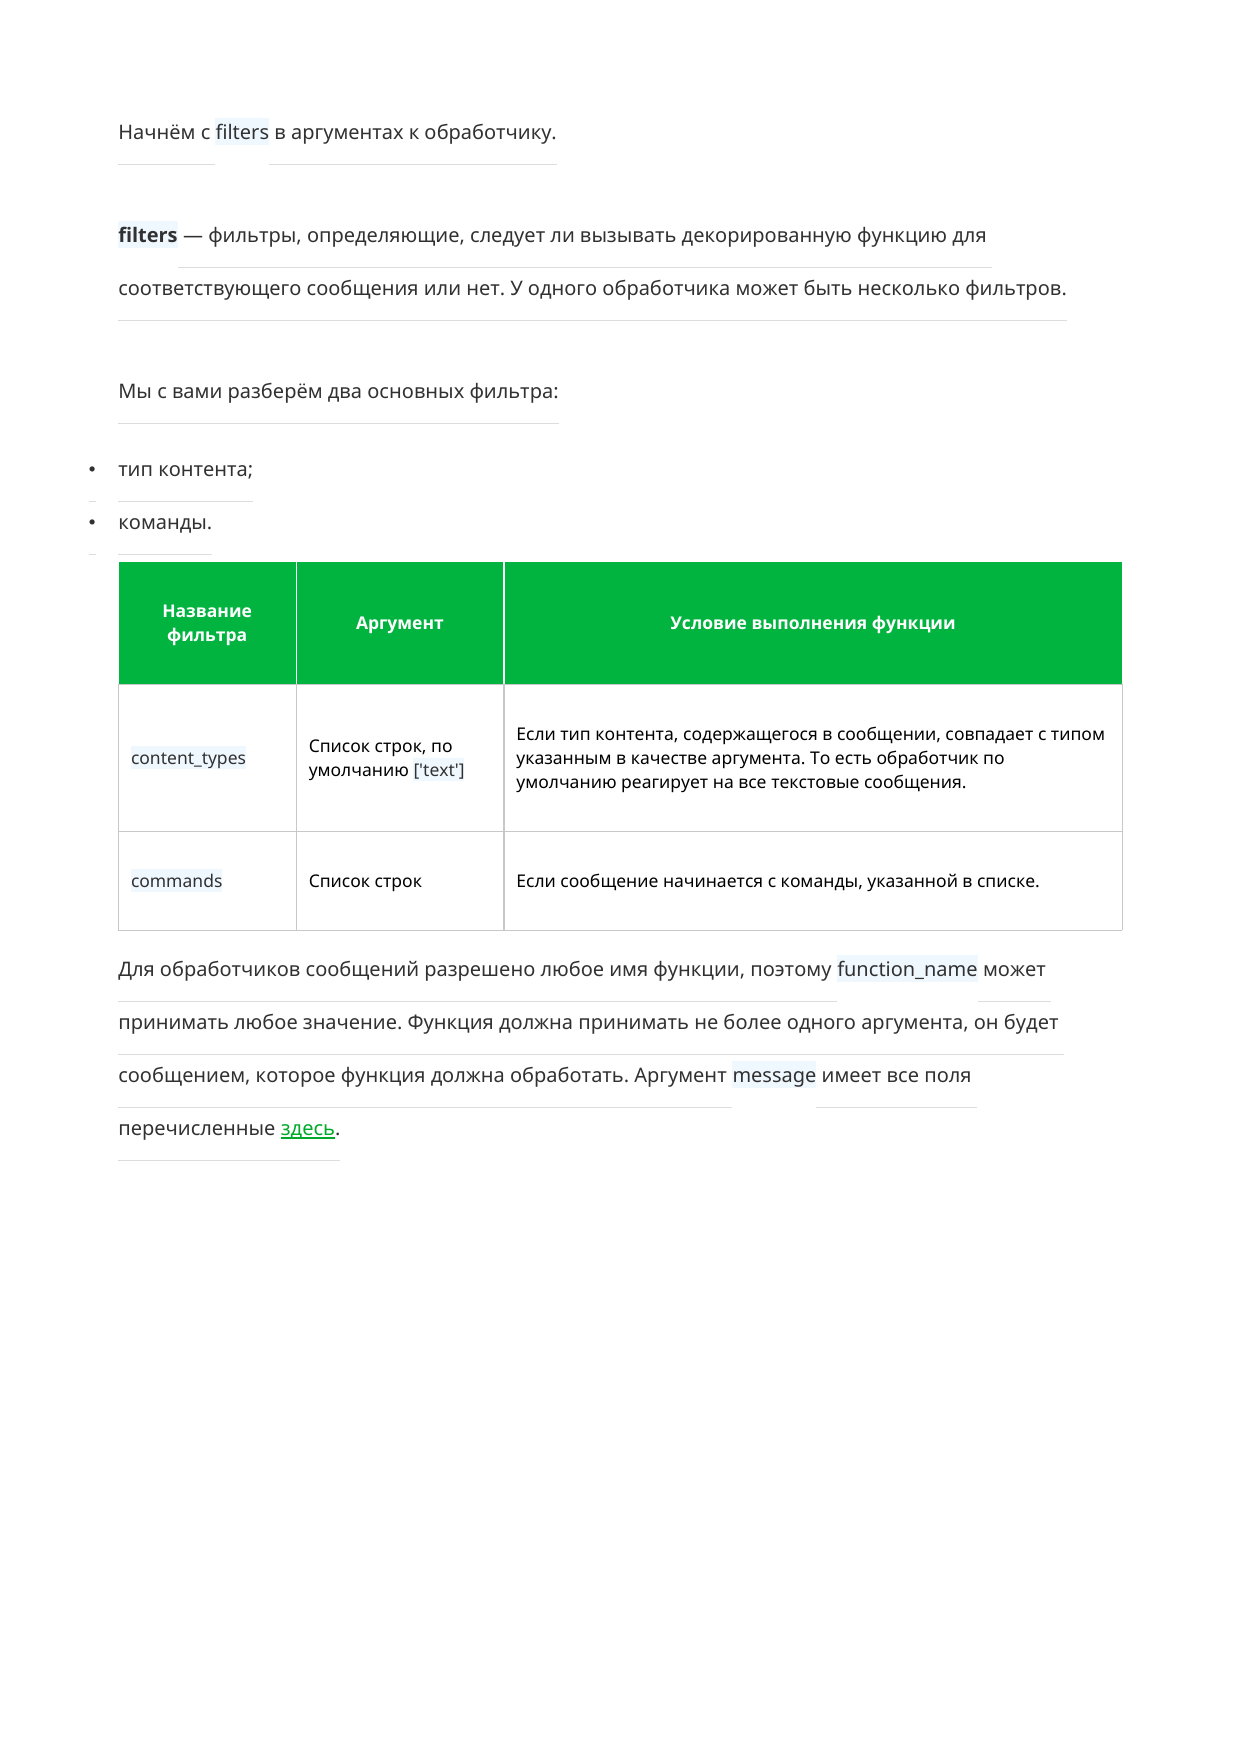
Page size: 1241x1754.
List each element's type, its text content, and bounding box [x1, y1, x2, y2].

list команды. [118, 508, 1122, 554]
table_cell Список строк, по умолчанию ['text'] [297, 685, 503, 831]
table_header Название фильтра [119, 562, 296, 684]
text Мы с вами разберём два основных фильтра: [118, 377, 1122, 423]
text filters — фильтры, определяющие, следует ли вызывать декорированную функцию для соответствующего сообщения или нет. У одного обработчика может быть несколько фильтров. [118, 221, 1122, 320]
table_cell Список строк [297, 832, 503, 930]
text Начнём с filters в аргументах к обработчику. [118, 118, 1122, 164]
table_cell commands [119, 832, 296, 930]
text Для обработчиков сообщений разрешено любое имя функции, поэтому function_name может принимать любое значение. Функция должна принимать не более одного аргумента, он будет сообщением, которое функция должна обработать. Аргумент message имеет все поля перечисленные здесь. [118, 955, 1122, 1160]
list тип контента; [118, 455, 1122, 501]
table_header Условие выполнения функции [505, 562, 1122, 684]
table_cell Если сообщение начинается с команды, указанной в списке. [505, 832, 1122, 930]
table_cell Если тип контента, содержащегося в сообщении, совпадает с типом указанным в качестве аргумента. То есть обработчик по умолчанию реагирует на все текстовые сообщения. [505, 685, 1122, 831]
table_header Аргумент [297, 562, 503, 684]
table_cell content_types [119, 685, 296, 831]
